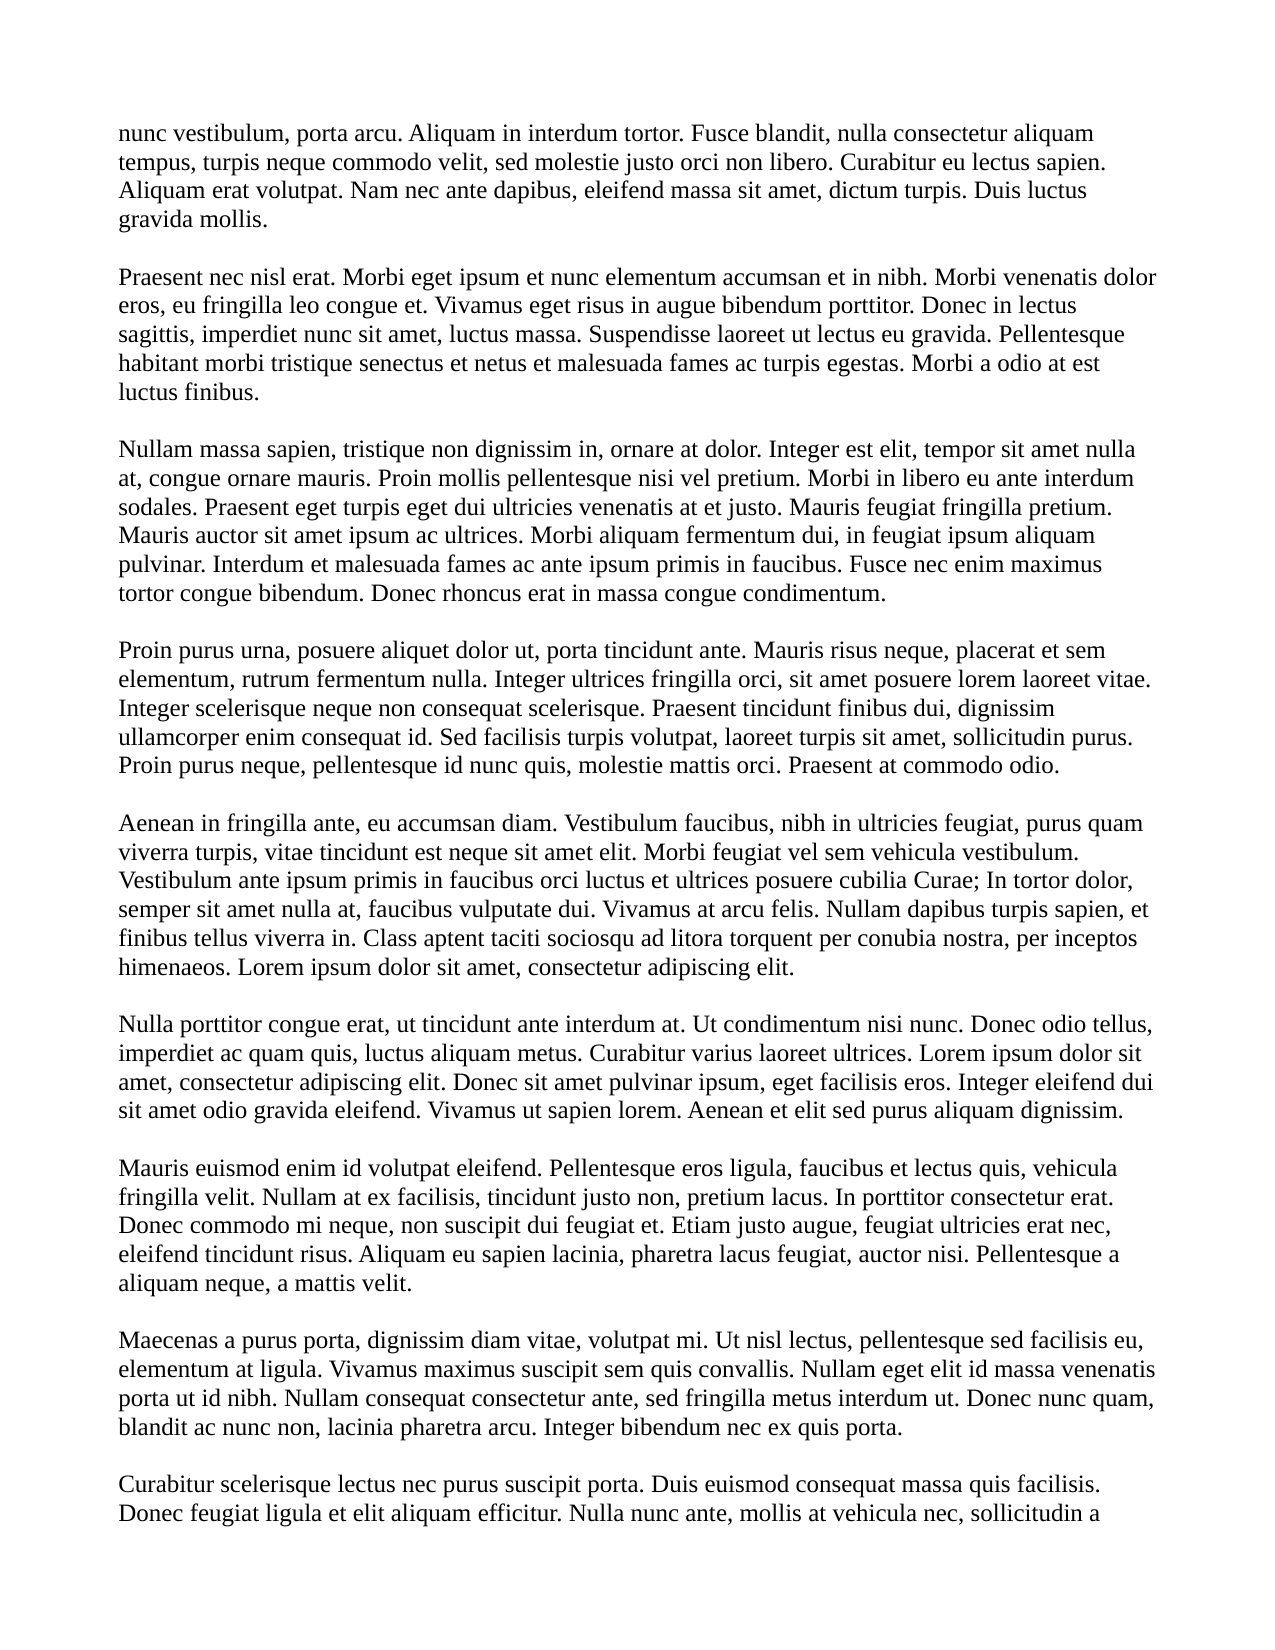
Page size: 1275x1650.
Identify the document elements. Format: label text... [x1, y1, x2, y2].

text Praesent nec nisl erat. Morbi eget ipsum et nunc elementum accumsan et in nibh. Morbi venenatis dolor eros, eu fringilla leo congue et. Vivamus eget risus in augue bibendum porttitor. Donec in lectus sagittis, imperdiet nunc sit amet, luctus massa. Suspendisse laoreet ut lectus eu gravida. Pellentesque habitant morbi tristique senectus et netus et malesuada fames ac turpis egestas. Morbi a odio at est luctus finibus. [118, 262, 1157, 406]
text nunc vestibulum, porta arcu. Aliquam in interdum tortor. Fusce blandit, nulla consectetur aliquam tempus, turpis neque commodo velit, sed molestie justo orci non libero. Curabitur eu lectus sapien. Aliquam erat volutpat. Nam nec ante dapibus, eleifend massa sit amet, dictum turpis. Duis luctus gravida mollis. [118, 118, 1157, 233]
text Nullam massa sapien, tristique non dignissim in, ornare at dolor. Integer est elit, tempor sit amet nulla at, congue ornare mauris. Proin mollis pellentesque nisi vel pretium. Morbi in libero eu ante interdum sodales. Praesent eget turpis eget dui ultricies venenatis at et justo. Mauris feugiat fringilla pretium. Mauris auctor sit amet ipsum ac ultrices. Morbi aliquam fermentum dui, in feugiat ipsum aliquam pulvinar. Interdum et malesuada fames ac ante ipsum primis in faucibus. Fusce nec enim maximus tortor congue bibendum. Donec rhoncus erat in massa congue condimentum. [118, 434, 1157, 607]
text Aenean in fringilla ante, eu accumsan diam. Vestibulum faucibus, nibh in ultricies feugiat, purus quam viverra turpis, vitae tincidunt est neque sit amet elit. Morbi feugiat vel sem vehicula vestibulum. Vestibulum ante ipsum primis in faucibus orci luctus et ultrices posuere cubilia Curae; In tortor dolor, semper sit amet nulla at, faucibus vulputate dui. Vivamus at arcu felis. Nullam dapibus turpis sapien, et finibus tellus viverra in. Class aptent taciti sociosqu ad litora torquent per conubia nostra, per inceptos himenaeos. Lorem ipsum dolor sit amet, consectetur adipiscing elit. [118, 808, 1157, 981]
text Mauris euismod enim id volutpat eleifend. Pellentesque eros ligula, faucibus et lectus quis, vehicula fringilla velit. Nullam at ex facilisis, tincidunt justo non, pretium lacus. In porttitor consectetur erat. Donec commodo mi neque, non suscipit dui feugiat et. Etiam justo augue, feugiat ultricies erat nec, eleifend tincidunt risus. Aliquam eu sapien lacinia, pharetra lacus feugiat, auctor nisi. Pellentesque a aliquam neque, a mattis velit. [118, 1153, 1157, 1297]
text Maecenas a purus porta, dignissim diam vitae, volutpat mi. Ut nisl lectus, pellentesque sed facilisis eu, elementum at ligula. Vivamus maximus suscipit sem quis convallis. Nullam eget elit id massa venenatis porta ut id nibh. Nullam consequat consectetur ante, sed fringilla metus interdum ut. Donec nunc quam, blandit ac nunc non, lacinia pharetra arcu. Integer bibendum nec ex quis porta. [118, 1326, 1157, 1441]
text Proin purus urna, posuere aliquet dolor ut, porta tincidunt ante. Mauris risus neque, placerat et sem elementum, rutrum fermentum nulla. Integer ultrices fringilla orci, sit amet posuere lorem laoreet vitae. Integer scelerisque neque non consequat scelerisque. Praesent tincidunt finibus dui, dignissim ullamcorper enim consequat id. Sed facilisis turpis volutpat, laoreet turpis sit amet, sollicitudin purus. Proin purus neque, pellentesque id nunc quis, molestie mattis orci. Praesent at commodo odio. [118, 636, 1157, 779]
text Nulla porttitor congue erat, ut tincidunt ante interdum at. Ut condimentum nisi nunc. Donec odio tellus, imperdiet ac quam quis, luctus aliquam metus. Curabitur varius laoreet ultrices. Lorem ipsum dolor sit amet, consectetur adipiscing elit. Donec sit amet pulvinar ipsum, eget facilisis eros. Integer eleifend dui sit amet odio gravida eleifend. Vivamus ut sapien lorem. Aenean et elit sed purus aliquam dignissim. [118, 1009, 1157, 1124]
text Curabitur scelerisque lectus nec purus suscipit porta. Duis euismod consequat massa quis facilisis. Donec feugiat ligula et elit aliquam efficitur. Nulla nunc ante, mollis at vehicula nec, sollicitudin a [118, 1469, 1157, 1527]
